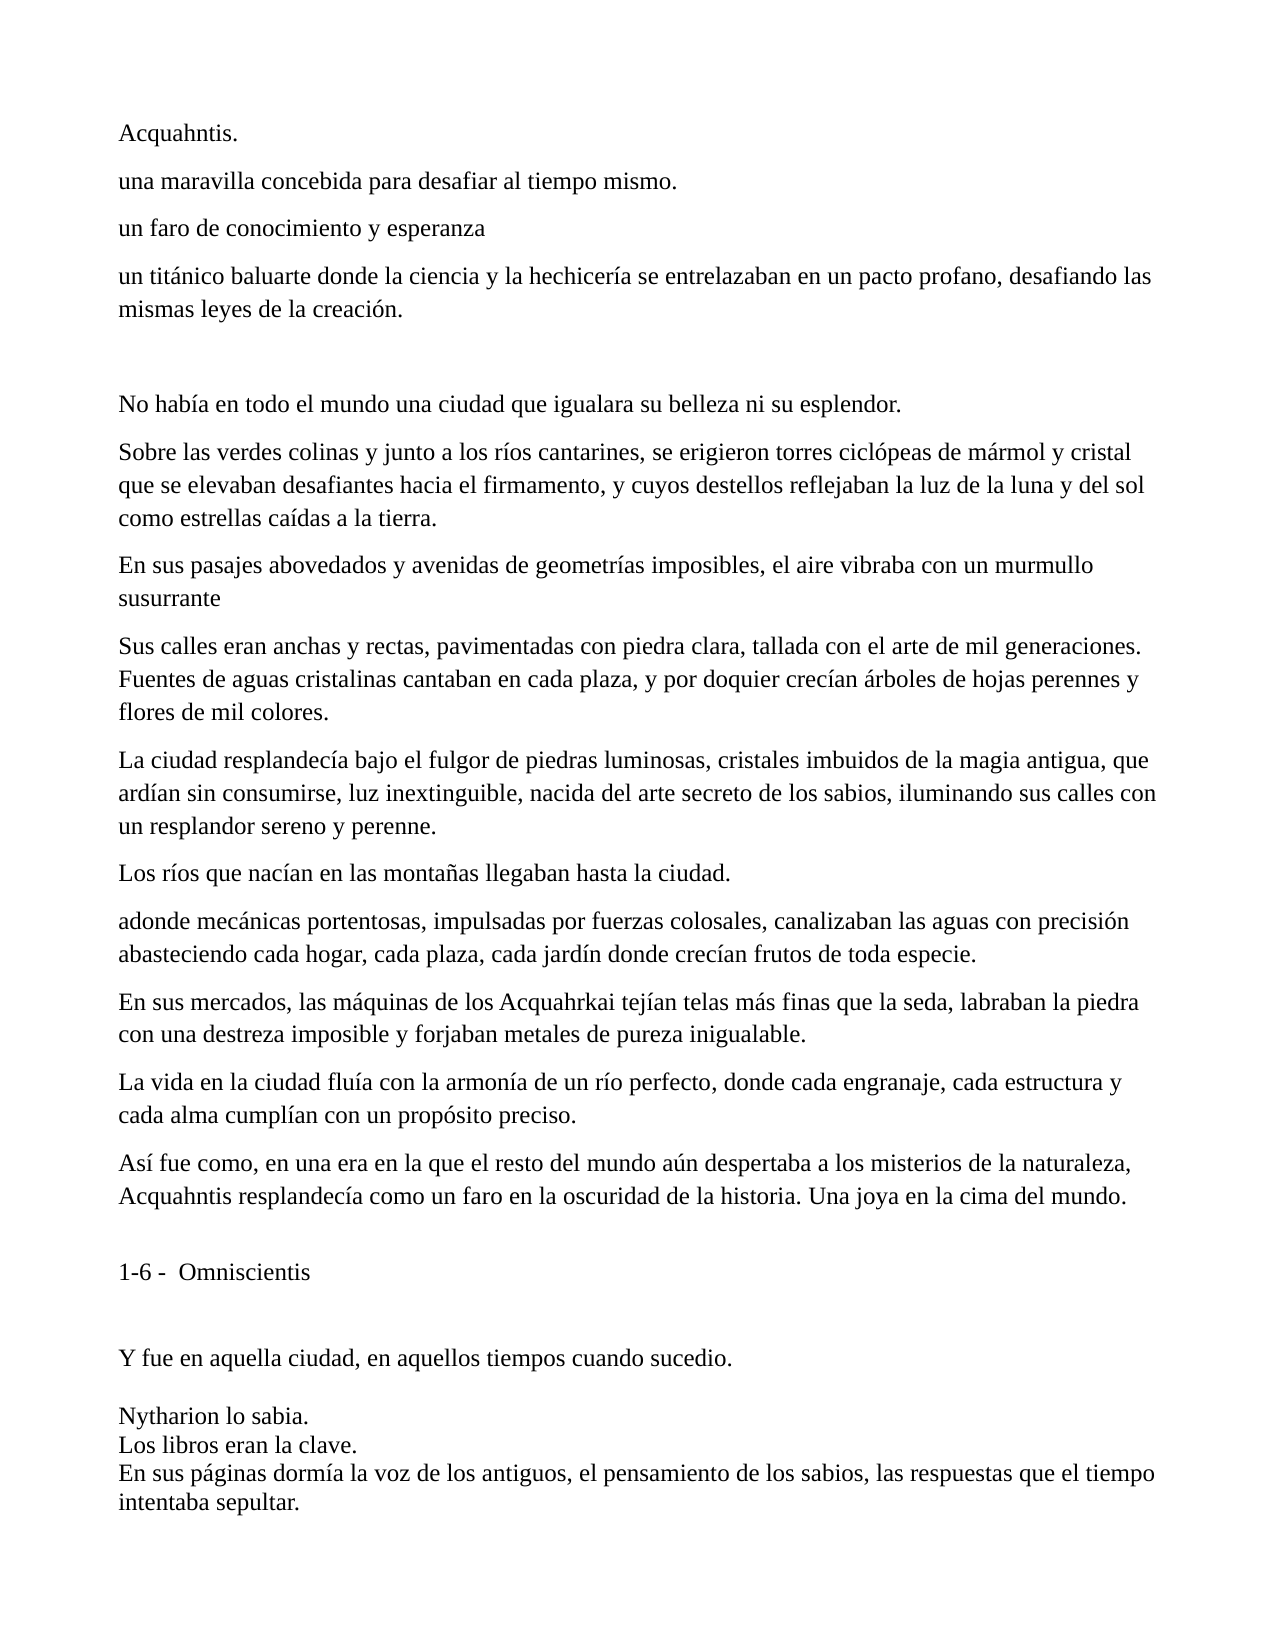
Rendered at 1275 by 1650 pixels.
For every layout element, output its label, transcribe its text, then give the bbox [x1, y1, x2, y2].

text En sus pasajes abovedados y avenidas de geometrías imposibles, el aire vibraba con un murmullo susurrante [118, 550, 1157, 612]
text La vida en la ciudad fluía con la armonía de un río perfecto, donde cada engranaje, cada estructura y cada alma cumplían con un propósito preciso. [118, 1067, 1157, 1129]
text Acquahntis. [118, 118, 1157, 147]
text una maravilla concebida para desafiar al tiempo mismo. [118, 166, 1157, 194]
text 1-6 - Omniscientis [118, 1257, 1157, 1286]
text En sus mercados, las máquinas de los Acquahrkai tejían telas más finas que la seda, labraban la piedra con una destreza imposible y forjaban metales de pureza inigualable. [118, 987, 1157, 1048]
text Nytharion lo sabia. [118, 1401, 1157, 1430]
text La ciudad resplandecía bajo el fulgor de piedras luminosas, cristales imbuidos de la magia antigua, que ardían sin consumirse, luz inextinguible, nacida del arte secreto de los sabios, iluminando sus calles con un resplandor sereno y perenne. [118, 745, 1157, 839]
text En sus páginas dormía la voz de los antiguos, el pensamiento de los sabios, las respuestas que el tiempo intentaba sepultar. [118, 1458, 1157, 1516]
text Sus calles eran anchas y rectas, pavimentadas con piedra clara, tallada con el arte de mil generaciones. Fuentes de aguas cristalinas cantaban en cada plaza, y por doquier crecían árboles de hojas perennes y flores de mil colores. [118, 631, 1157, 726]
text Los ríos que nacían en las montañas llegaban hasta la ciudad. [118, 858, 1157, 887]
text Los libros eran la clave. [118, 1430, 1157, 1458]
text Así fue como, en una era en la que el resto del mundo aún despertaba a los misterios de la naturaleza, Acquahntis resplandecía como un faro en la oscuridad de la historia. Una joya en la cima del mundo. [118, 1148, 1157, 1209]
text un faro de conocimiento y esperanza [118, 213, 1157, 242]
text Y fue en aquella ciudad, en aquellos tiempos cuando sucedio. [118, 1343, 1157, 1372]
text un titánico baluarte donde la ciencia y la hechicería se entrelazaban en un pacto profano, desafiando las mismas leyes de la creación. [118, 261, 1157, 323]
text adonde mecánicas portentosas, impulsadas por fuerzas colosales, canalizaban las aguas con precisión abasteciendo cada hogar, cada plaza, cada jardín donde crecían frutos de toda especie. [118, 906, 1157, 968]
text Sobre las verdes colinas y junto a los ríos cantarines, se erigieron torres ciclópeas de mármol y cristal que se elevaban desafiantes hacia el firmamento, y cuyos destellos reflejaban la luz de la luna y del sol como estrellas caídas a la tierra. [118, 437, 1157, 532]
text No había en todo el mundo una ciudad que igualara su belleza ni su esplendor. [118, 389, 1157, 418]
